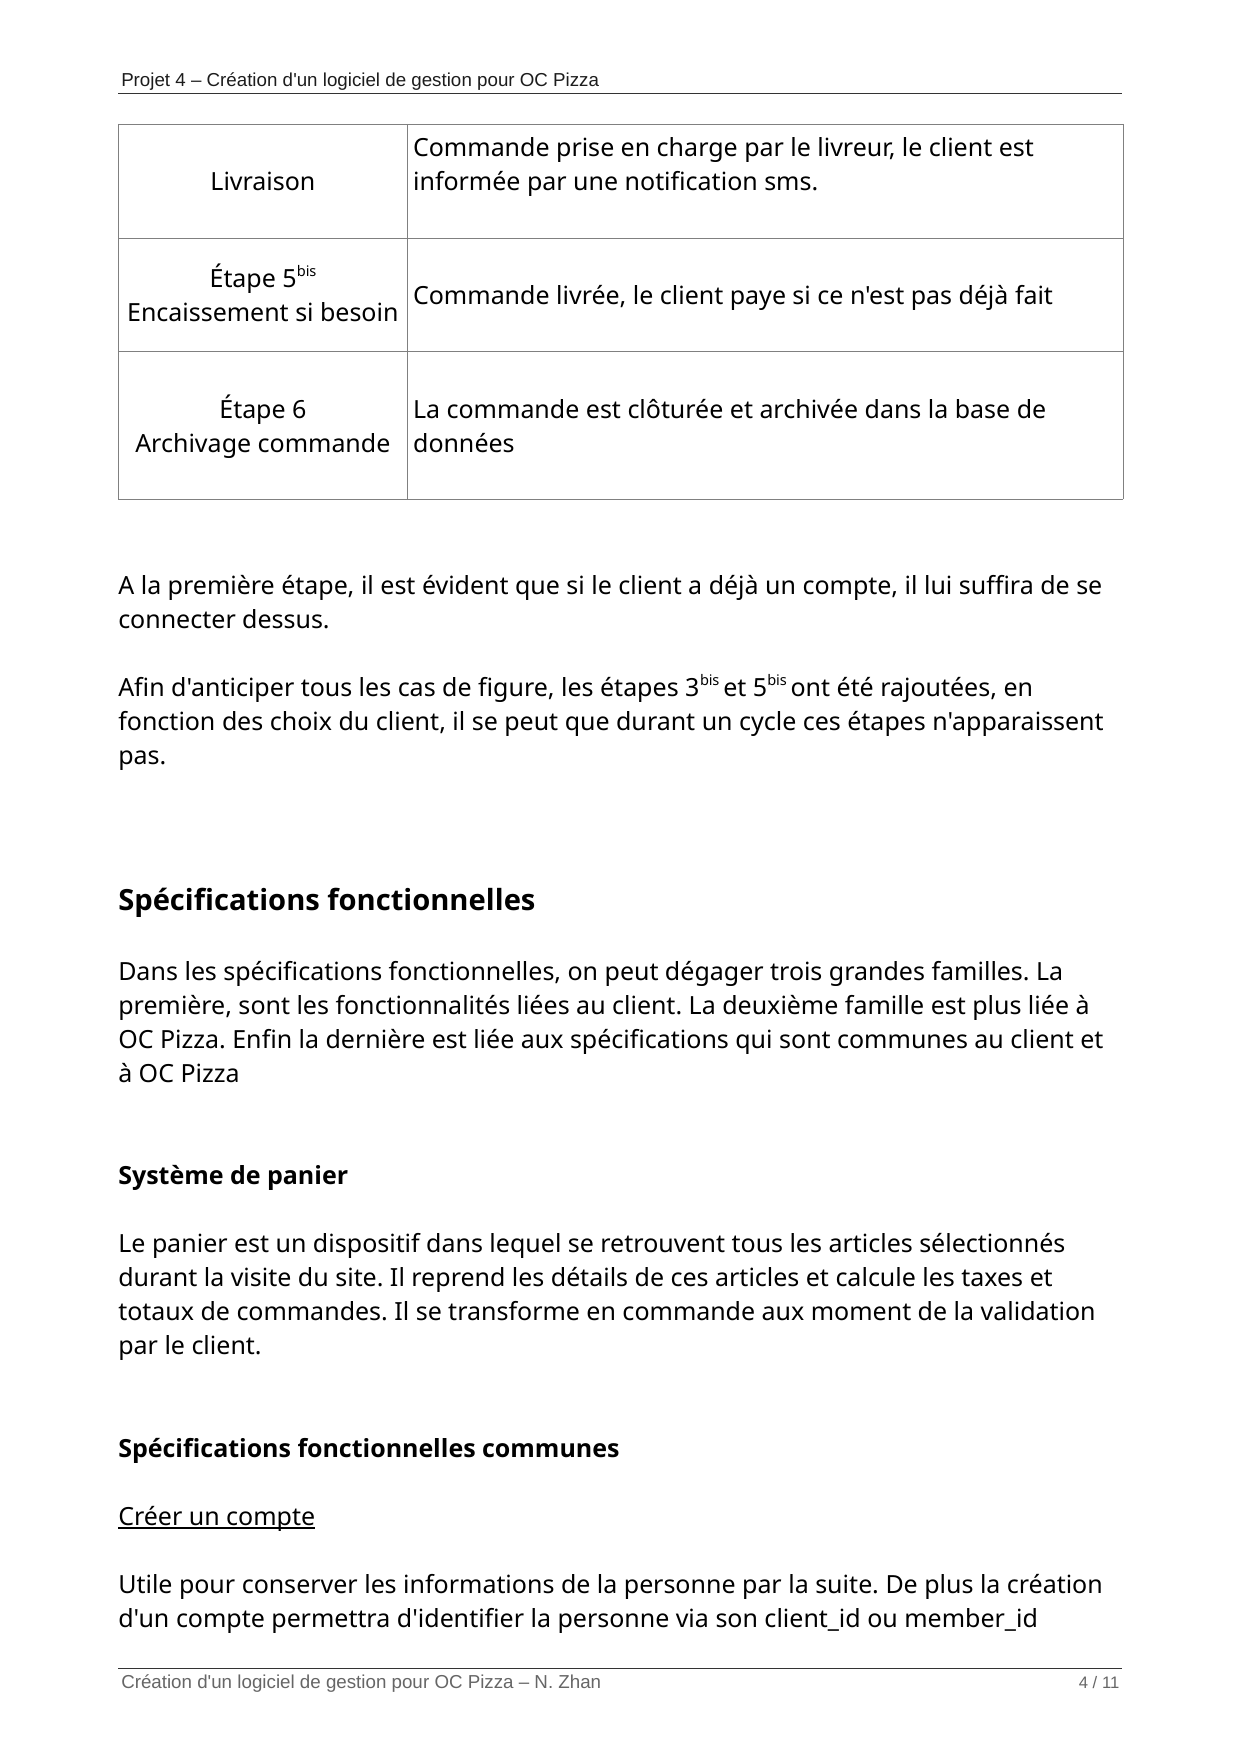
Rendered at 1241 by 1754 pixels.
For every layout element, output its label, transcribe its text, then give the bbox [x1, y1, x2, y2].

table_cell Commande prise en charge par le livreur, le client est informée par une notification sms. [408, 125, 1123, 238]
text Créer un compte [118, 1498, 1122, 1532]
text A la première étape, il est évident que si le client a déjà un compte, il lui suffira de se connecter dessus. [118, 567, 1122, 636]
text Spécifications fonctionnelles [118, 879, 1122, 919]
text Système de panier [118, 1158, 1122, 1192]
table_cell Étape 6 Archivage commande [119, 352, 407, 499]
table_cell Étape 5bis Encaissement si besoin [119, 239, 407, 351]
text Dans les spécifications fonctionnelles, on peut dégager trois grandes familles. La première, sont les fonctionnalités liées au client. La deuxième famille est plus liée à OC Pizza. Enfin la dernière est liée aux spécifications qui sont communes au client et à OC Pizza [118, 953, 1122, 1089]
table_cell Commande livrée, le client paye si ce n'est pas déjà fait [408, 239, 1123, 351]
text Spécifications fonctionnelles communes [118, 1430, 1122, 1464]
text Afin d'anticiper tous les cas de figure, les étapes 3bis et 5bis ont été rajoutées, en fonction des choix du client, il se peut que durant un cycle ces étapes n'apparaissent pas. [118, 669, 1122, 772]
text Utile pour conserver les informations de la personne par la suite. De plus la création d'un compte permettra d'identifier la personne via son client_id ou member_id [118, 1566, 1122, 1634]
text Le panier est un dispositif dans lequel se retrouvent tous les articles sélectionnés durant la visite du site. Il reprend les détails de ces articles et calcule les taxes et totaux de commandes. Il se transforme en commande aux moment de la validation par le client. [118, 1226, 1122, 1362]
table_cell La commande est clôturée et archivée dans la base de données [408, 352, 1123, 499]
table_cell Livraison [119, 125, 407, 238]
